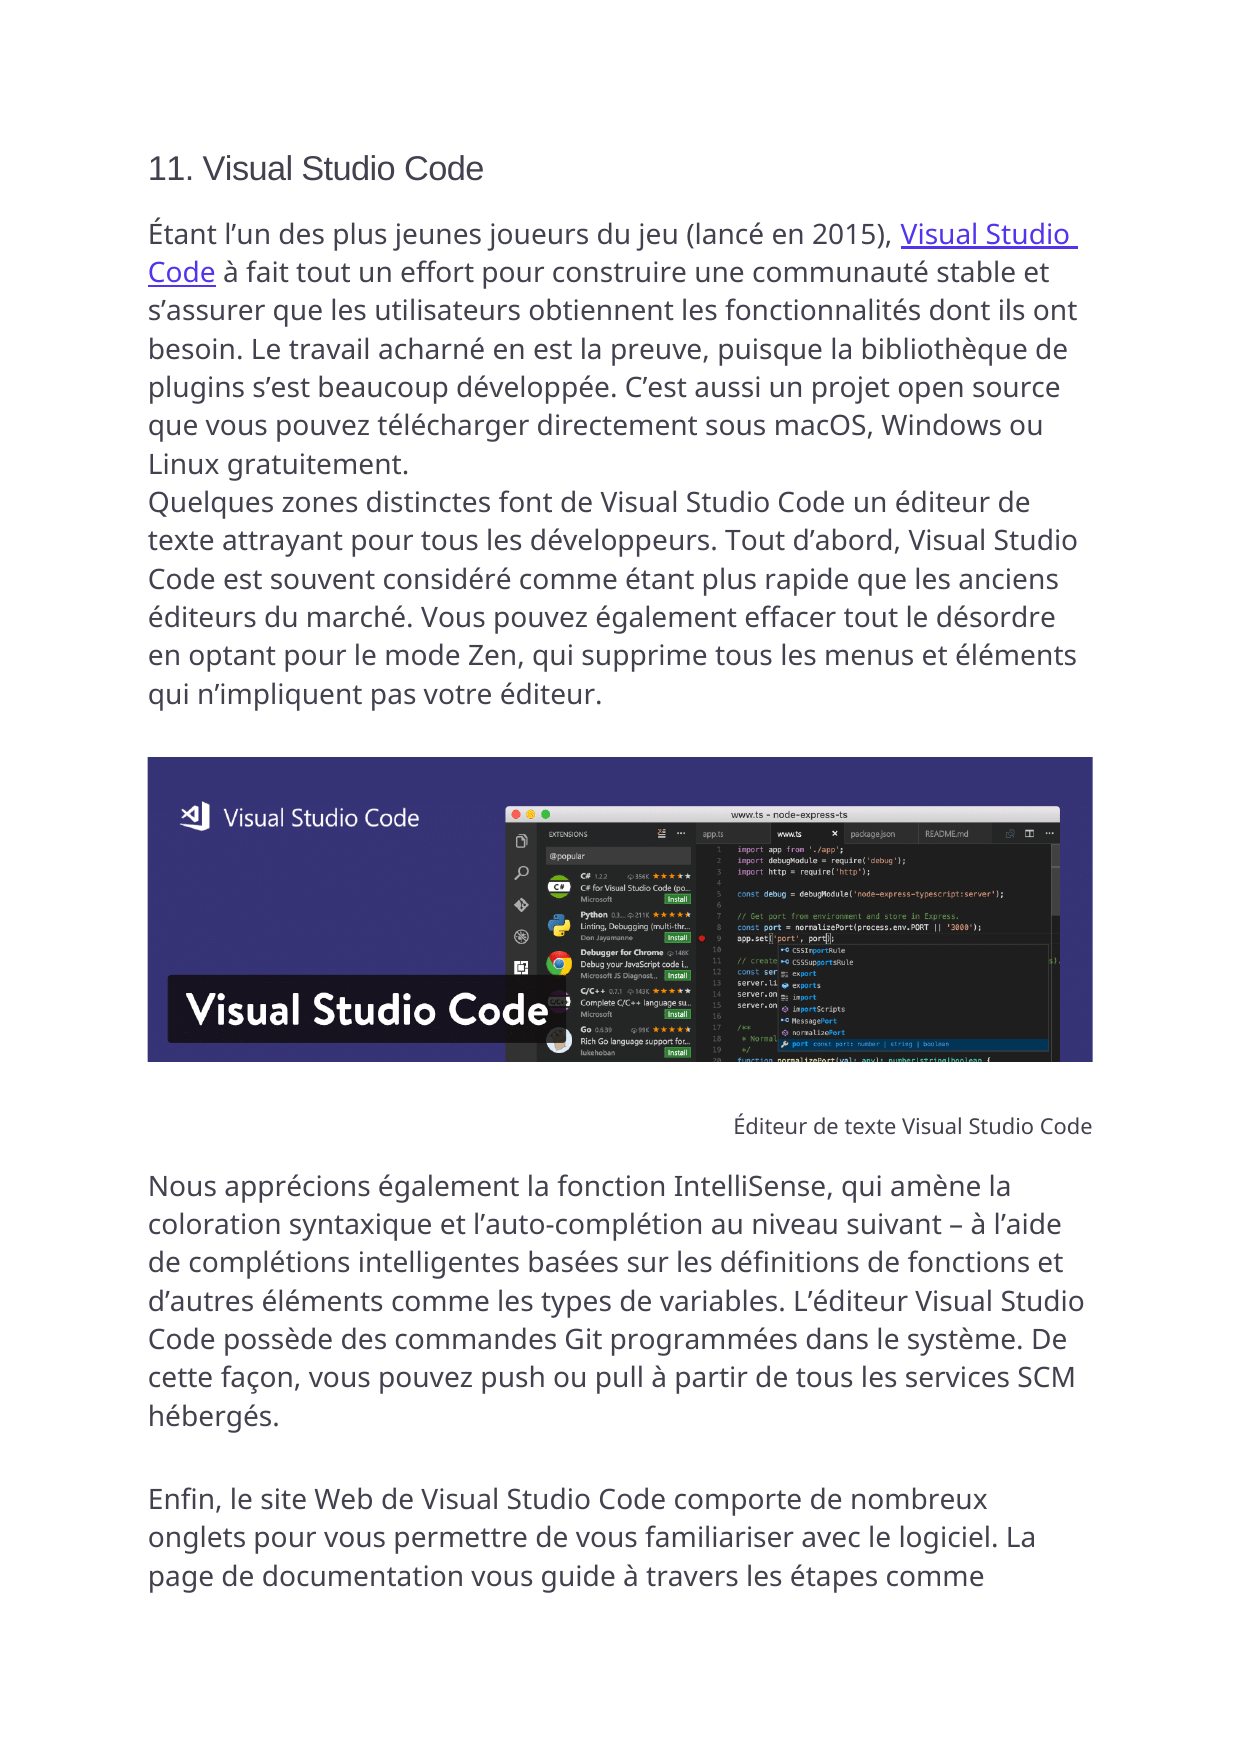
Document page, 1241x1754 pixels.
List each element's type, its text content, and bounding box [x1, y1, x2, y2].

text Quelques zones distinctes font de Visual Studio Code un éditeur de texte attrayant pour tous les développeurs. Tout d’abord, Visual Studio Code est souvent considéré comme étant plus rapide que les anciens éditeurs du marché. Vous pouvez également effacer tout le désordre en optant pour le mode Zen, qui supprime tous les menus et éléments qui n’impliquent pas votre éditeur. [148, 482, 1093, 712]
subtitle 11. Visual Studio Code [148, 148, 1093, 187]
text Enfin, le site Web de Visual Studio Code comporte de nombreux onglets pour vous permettre de vous familiariser avec le logiciel. La page de documentation vous guide à travers les étapes comme [148, 1479, 1093, 1594]
text Nous apprécions également la fonction IntelliSense, qui amène la coloration syntaxique et l’auto-complétion au niveau suivant – à l’aide de complétions intelligentes basées sur les définitions de fonctions et d’autres éléments comme les types de variables. L’éditeur Visual Studio Code possède des commandes Git programmées dans le système. De cette façon, vous pouvez push ou pull à partir de tous les services SCM hébergés. [148, 1166, 1093, 1434]
text Étant l’un des plus jeunes joueurs du jeu (lancé en 2015), Visual Studio Code à fait tout un effort pour construire une communauté stable et s’assurer que les utilisateurs obtiennent les fonctionnalités dont ils ont besoin. Le travail acharné en est la preuve, puisque la bibliothèque de plugins s’est beaucoup développée. C’est aussi un projet open source que vous pouvez télécharger directement sous macOS, Windows ou Linux gratuitement. [148, 214, 1093, 482]
text Éditeur de texte Visual Studio Code [148, 1111, 1093, 1141]
